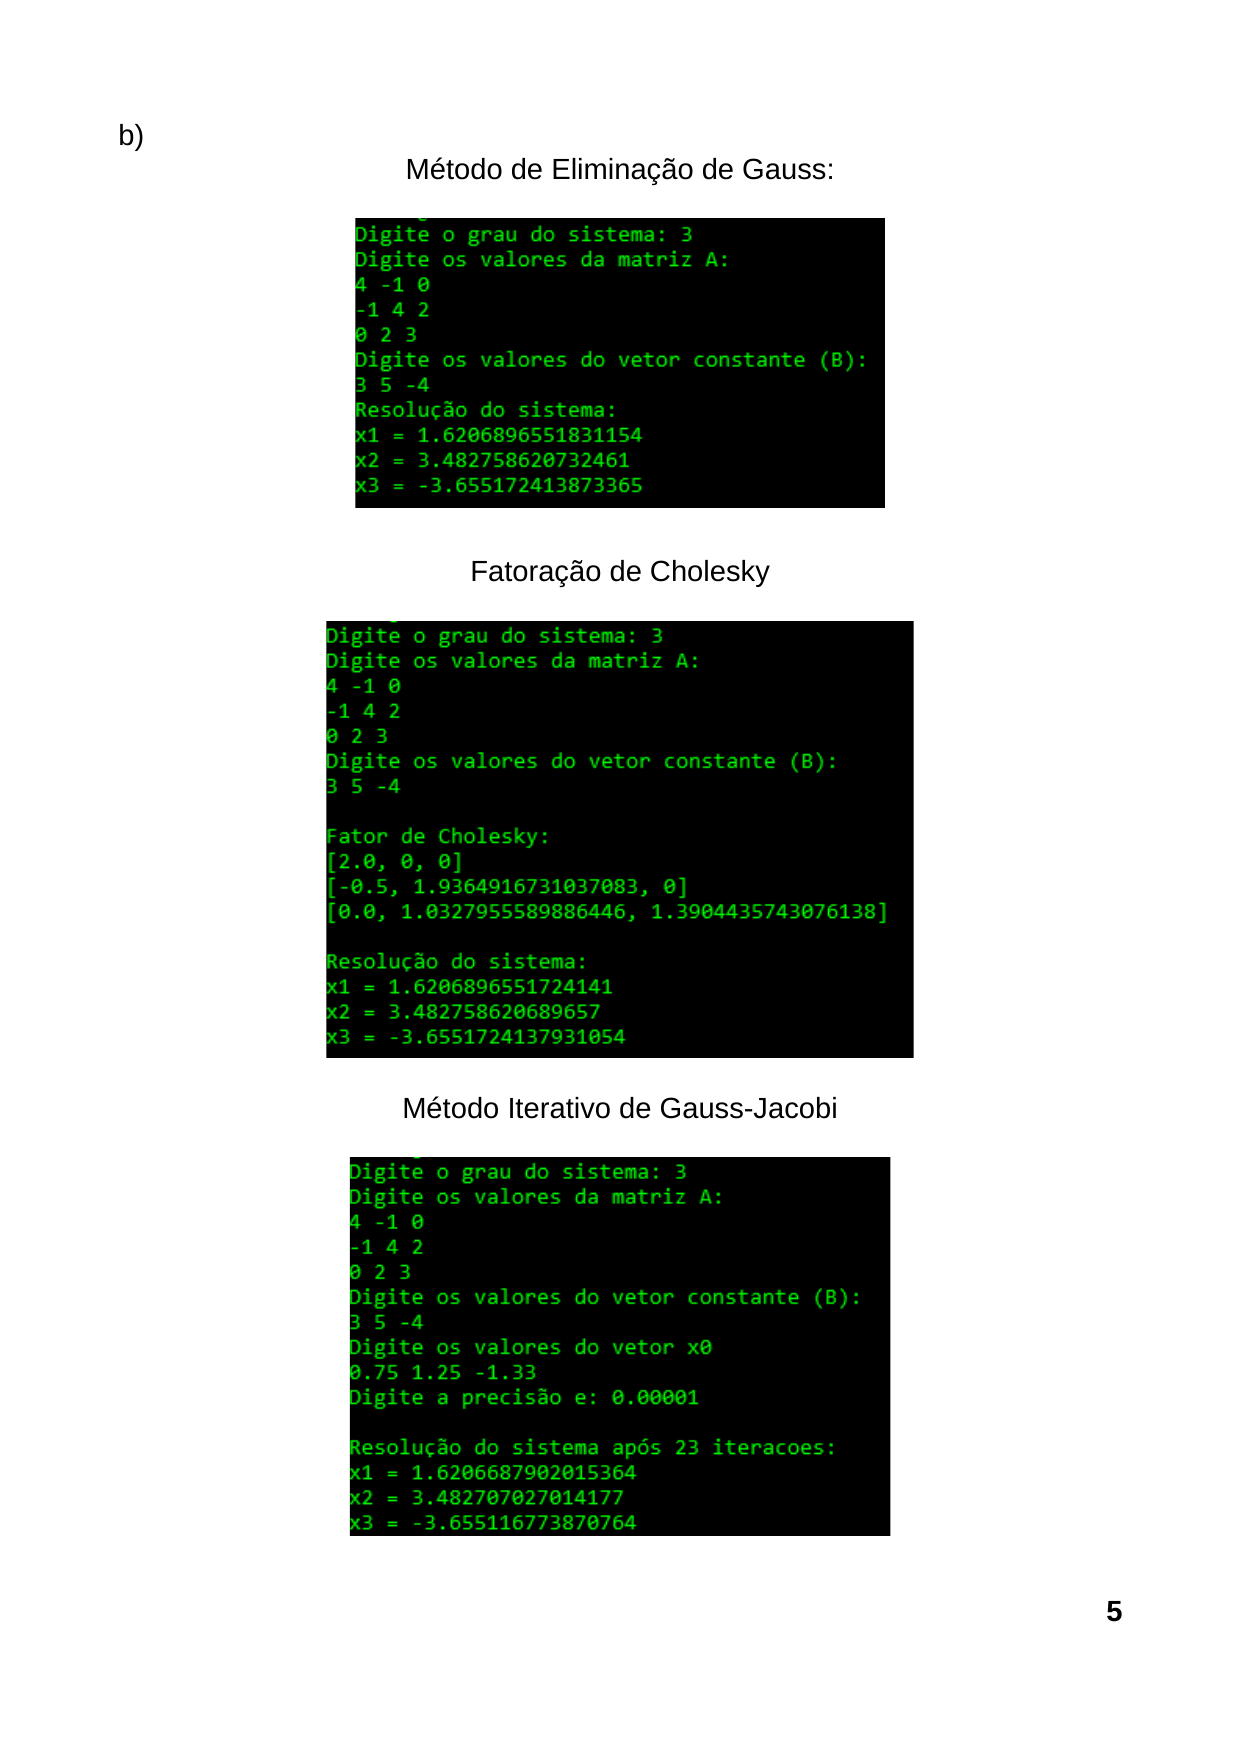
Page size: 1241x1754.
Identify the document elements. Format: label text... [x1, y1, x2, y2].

text Método Iterativo de Gauss-Jacobi [118, 1091, 1122, 1124]
text Fatoração de Cholesky [118, 554, 1122, 588]
picture [355, 218, 885, 508]
picture [349, 1157, 891, 1536]
text Método de Eliminação de Gauss: [118, 152, 1122, 185]
text b) [118, 118, 1122, 152]
picture [326, 621, 914, 1058]
text 5 [118, 1594, 1122, 1627]
